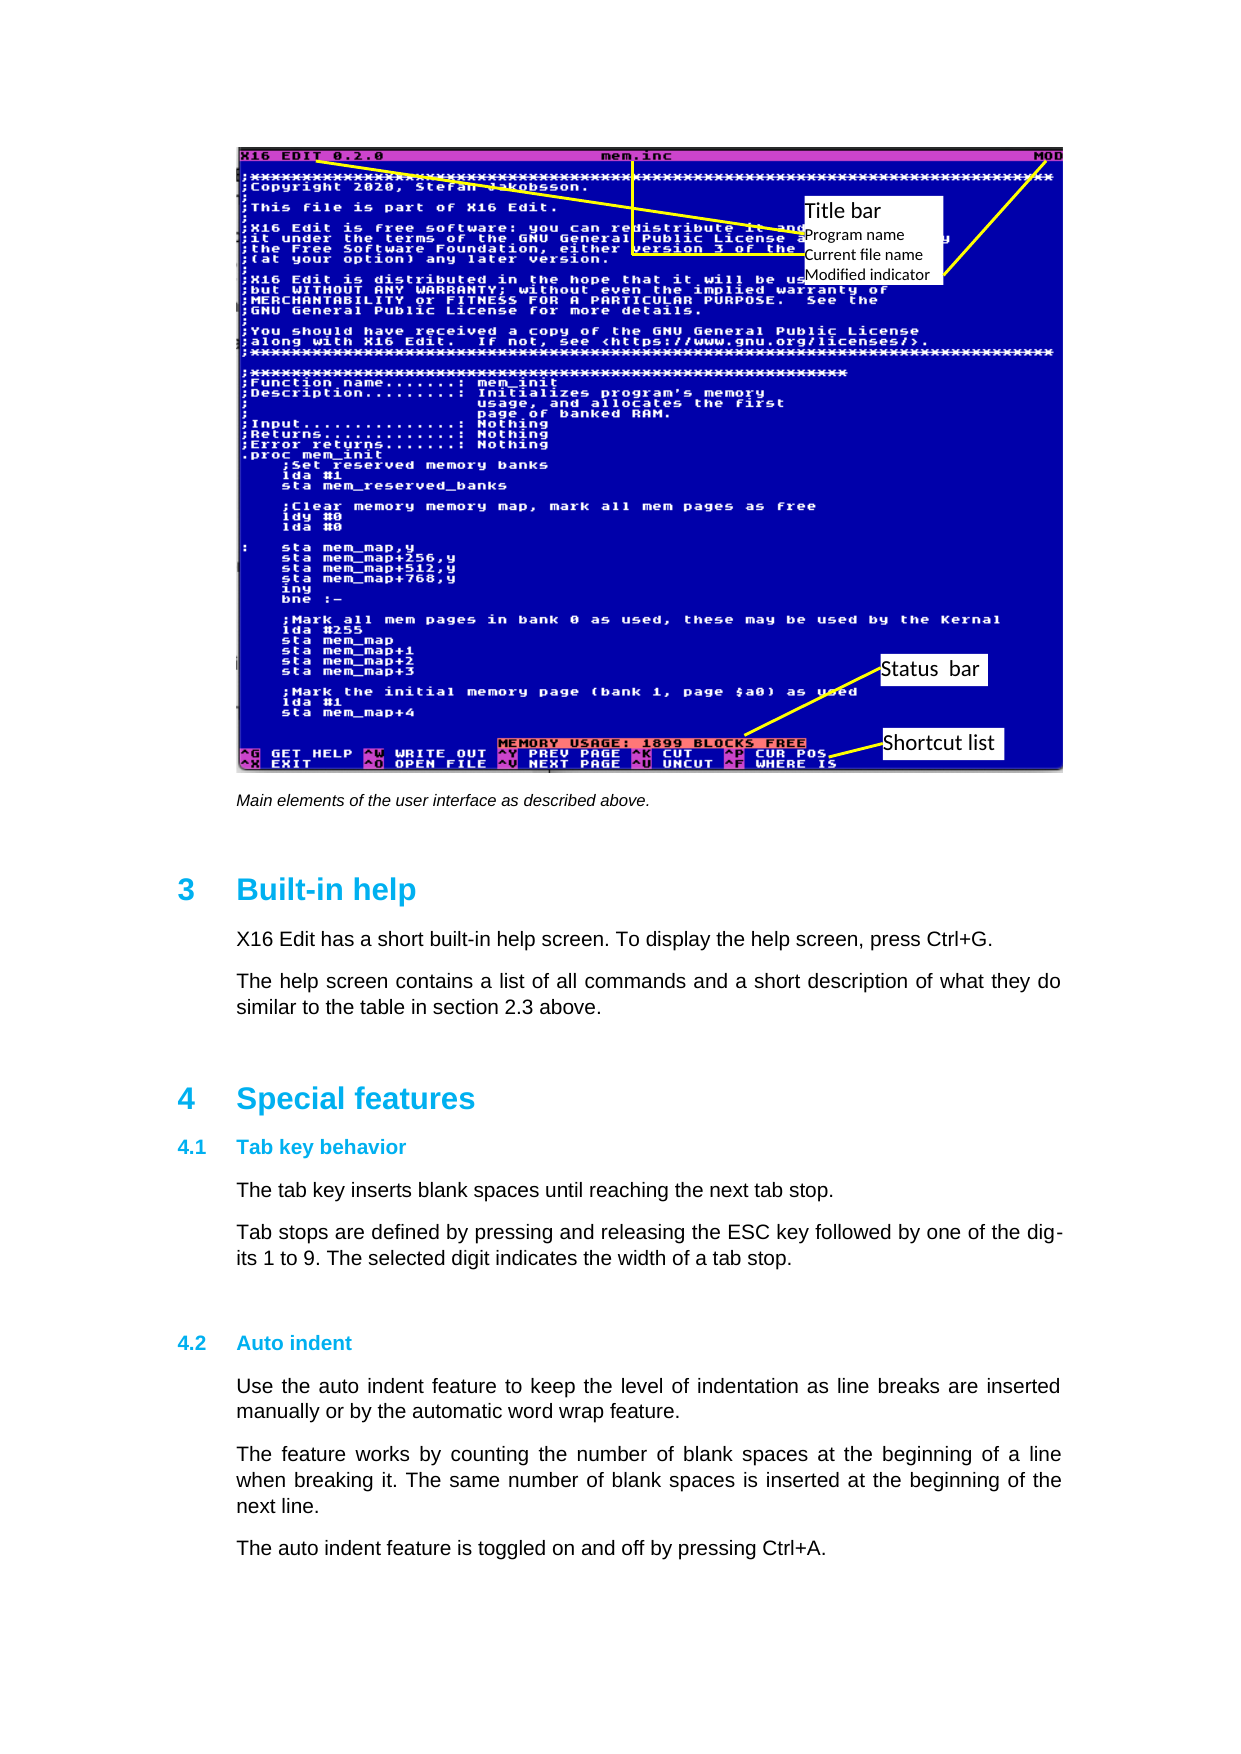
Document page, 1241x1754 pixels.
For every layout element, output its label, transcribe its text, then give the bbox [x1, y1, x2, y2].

text Main elements of the user interface as described above. [236, 791, 1063, 810]
text Use the auto indent feature to keep the level of indentation as line breaks are inserted manually or by the automatic word wrap feature. [236, 1373, 1063, 1423]
text The tab key inserts blank spaces until reaching the next tab stop. [177, 1178, 1063, 1202]
text Tab stops are defined by pressing and releasing the ESC key followed by one of the dig­its 1 to 9. The selected digit indicates the width of a tab stop. [236, 1220, 1063, 1270]
text The feature works by counting the number of blank spaces at the beginning of a line when breaking it. The same number of blank spaces is inserted at the beginning of the next line. [236, 1442, 1063, 1517]
text The auto indent feature is toggled on and off by pressing Ctrl+A. [236, 1536, 1063, 1560]
text The help screen contains a list of all commands and a short description of what they do similar to the table in section 2.3 above. [236, 969, 1063, 1019]
text 4 Special features [177, 1080, 1063, 1116]
picture [236, 147, 1063, 773]
text 4.2 Auto indent [177, 1331, 1063, 1355]
text X16 Edit has a short built-in help screen. To display the help screen, press Ctrl+G. [236, 926, 1063, 950]
text 3 Built-in help [177, 871, 1063, 907]
text 4.1 Tab key behavior [177, 1135, 1063, 1159]
